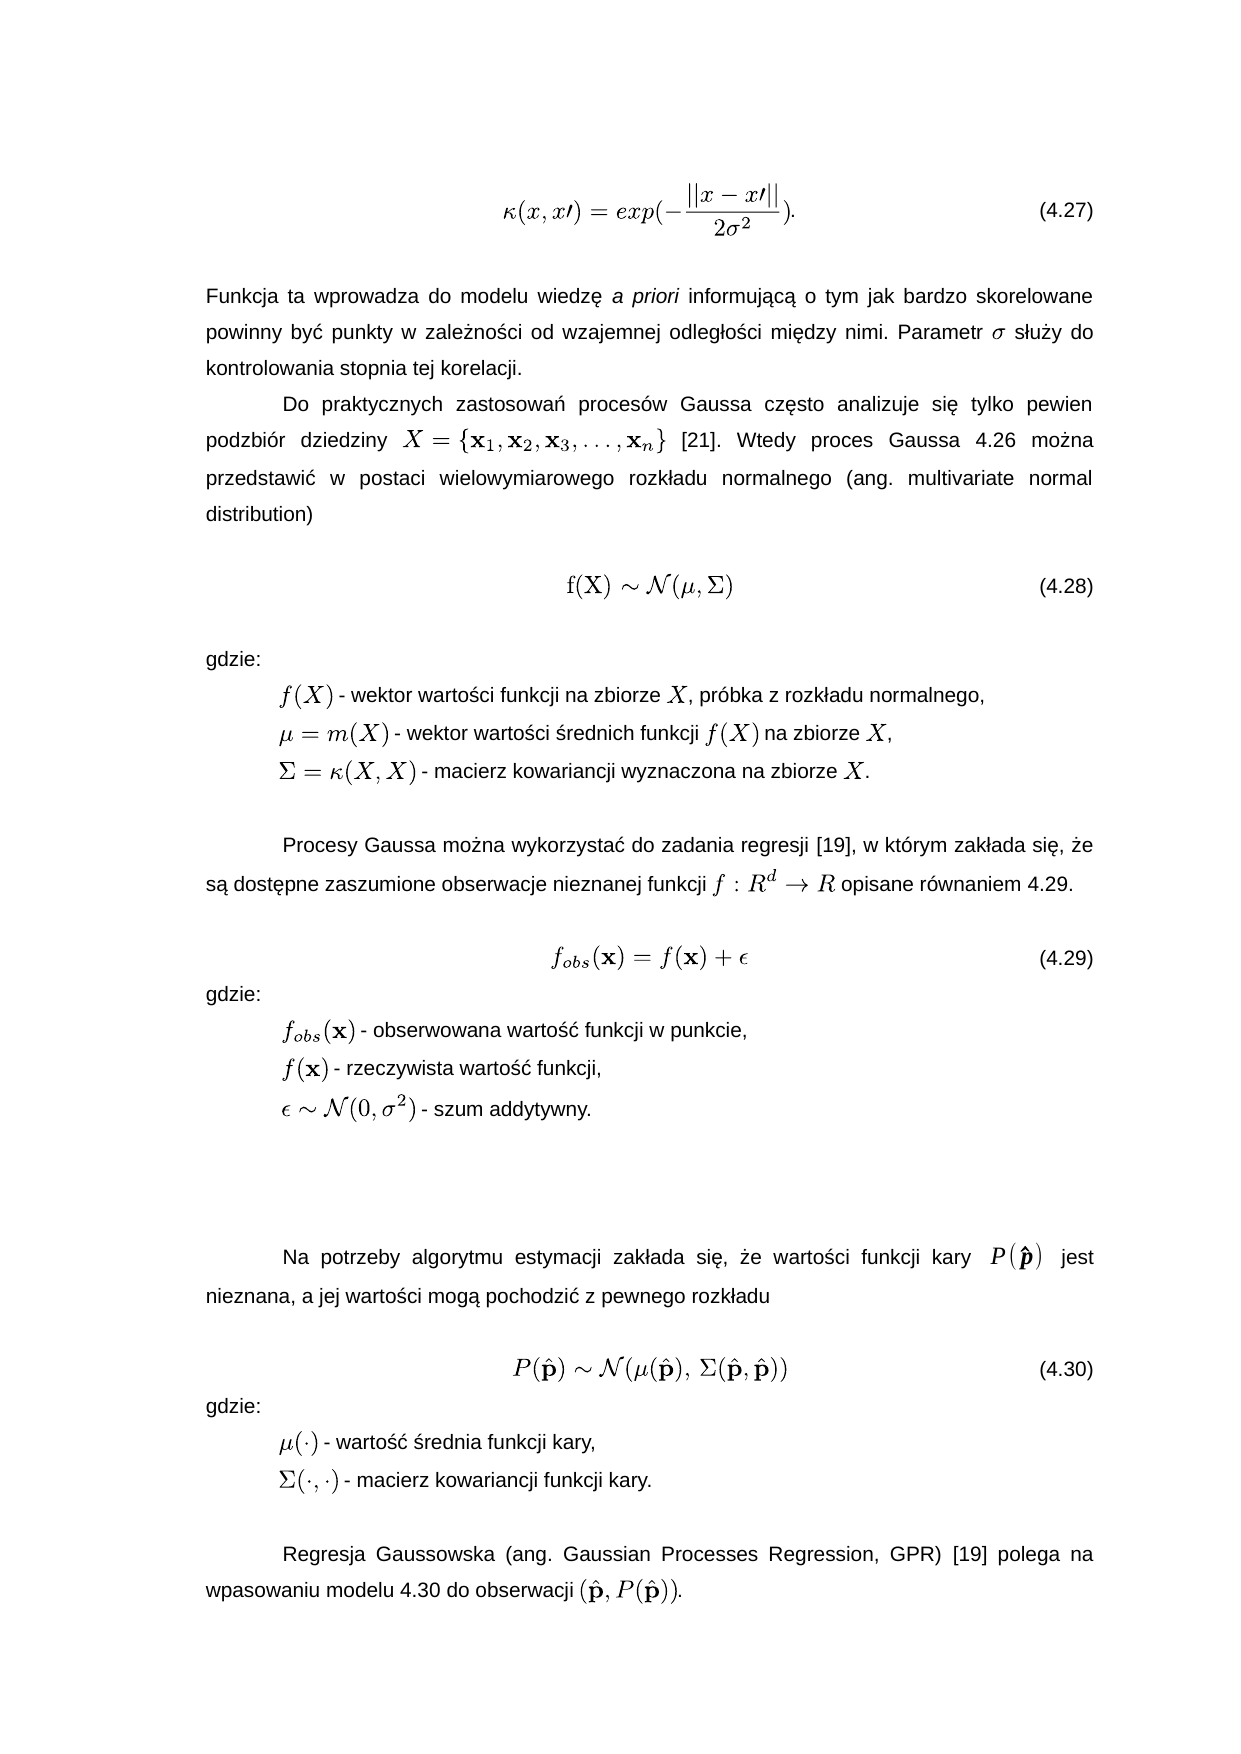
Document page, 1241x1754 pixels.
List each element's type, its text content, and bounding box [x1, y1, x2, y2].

text (4.30) [625, 1356, 1093, 1382]
text - wektor wartości funkcji na zbiorze , próbka z rozkładu normalnego, [206, 683, 1093, 709]
text Regresja Gaussowska (ang. Gaussian Processes Regression, GPR) [19] polega na wpasowaniu modelu 4.30 do obserwacji . [206, 1542, 1093, 1604]
text gdzie: [206, 647, 1093, 671]
text [206, 1094, 399, 1122]
text (4.28) [671, 573, 1093, 599]
text (4.29) [206, 944, 1093, 970]
text Na potrzeby algorytmu estymacji zakłada się, że wartości funkcji karyjest nieznana, a jej wartości mogą pochodzić z pewnego rozkładu [206, 1242, 1093, 1308]
text Do praktycznych zastosowań procesów Gaussa często analizuje się tylko pewien podzbiór dziedziny [21]. Wtedy proces Gaussa 4.26 można przedstawić w postaci wielowymiarowego rozkładu normalnego (ang. multivariate normal distribution) [206, 392, 1093, 525]
text - macierz kowariancji funkcji kary. [206, 1468, 1093, 1494]
text - szum addytywny. [404, 1094, 1093, 1122]
text . (4.27) [733, 183, 1093, 236]
text - macierz kowariancji wyznaczona na zbiorze . [206, 759, 1093, 785]
text gdzie: [206, 1394, 1093, 1418]
text Procesy Gaussa można wykorzystać do zadania regresji [19], w którym zakłada się, że są dostępne zaszumione obserwacje nieznanej funkcji opisane równaniem 4.29. [206, 833, 1093, 896]
text [206, 183, 714, 236]
text - obserwowana wartość funkcji w punkcie, [206, 1018, 1093, 1044]
text gdzie: [206, 982, 1093, 1006]
text [206, 573, 669, 599]
text - wektor wartości średnich funkcji na zbiorze , [206, 721, 1093, 747]
text - wartość średnia funkcji kary, [206, 1430, 1093, 1456]
text Funkcja ta wprowadza do modelu wiedzę a priori informującą o tym jak bardzo skorelowane powinny być punkty w zależności od wzajemnej odległości między nimi. Parametr służy do kontrolowania stopnia tej korelacji. [206, 284, 1093, 379]
text - rzeczywista wartość funkcji, [206, 1056, 1093, 1082]
text [206, 1356, 621, 1382]
